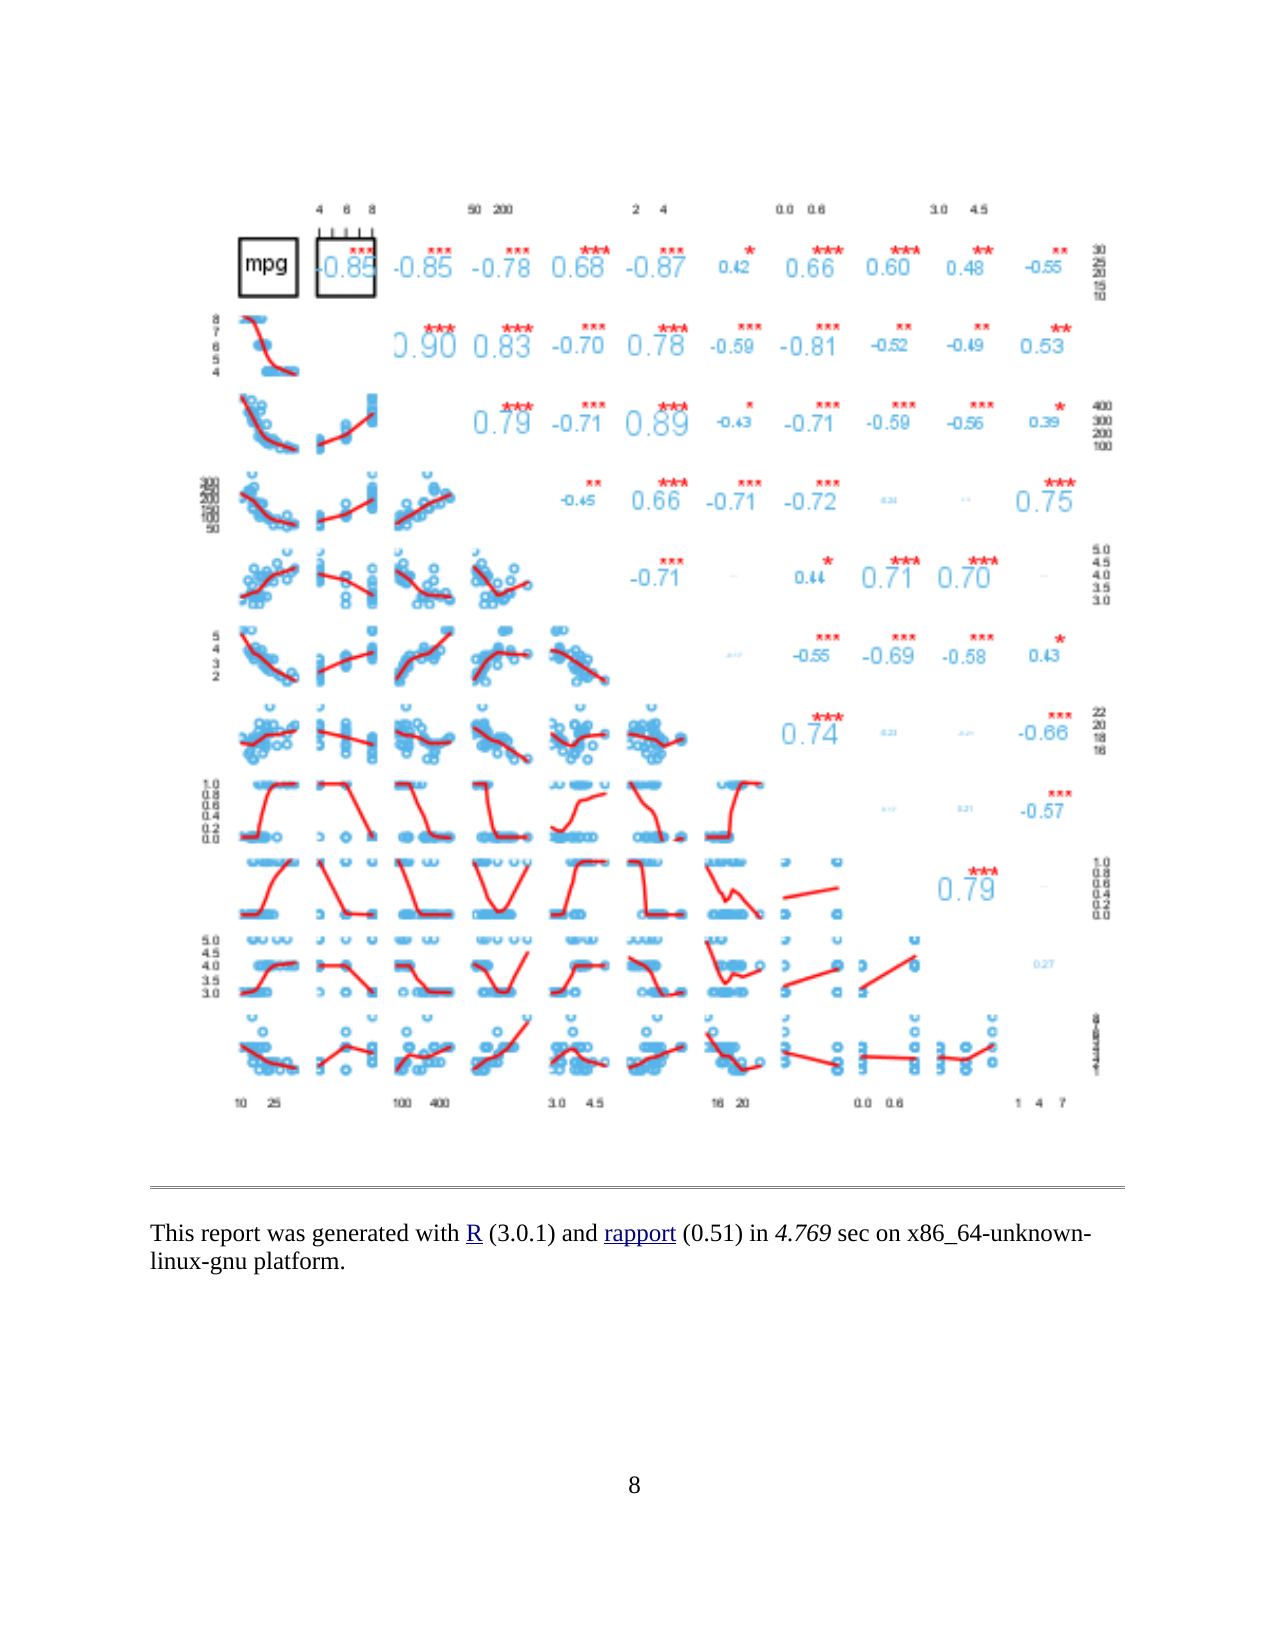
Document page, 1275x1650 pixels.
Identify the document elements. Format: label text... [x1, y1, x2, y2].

text This report was generated with R (3.0.1) and rapport (0.51) in 4.769 sec on x86_64-unknown-linux-gnu platform. [150, 1218, 1125, 1275]
picture [150, 150, 1163, 1163]
